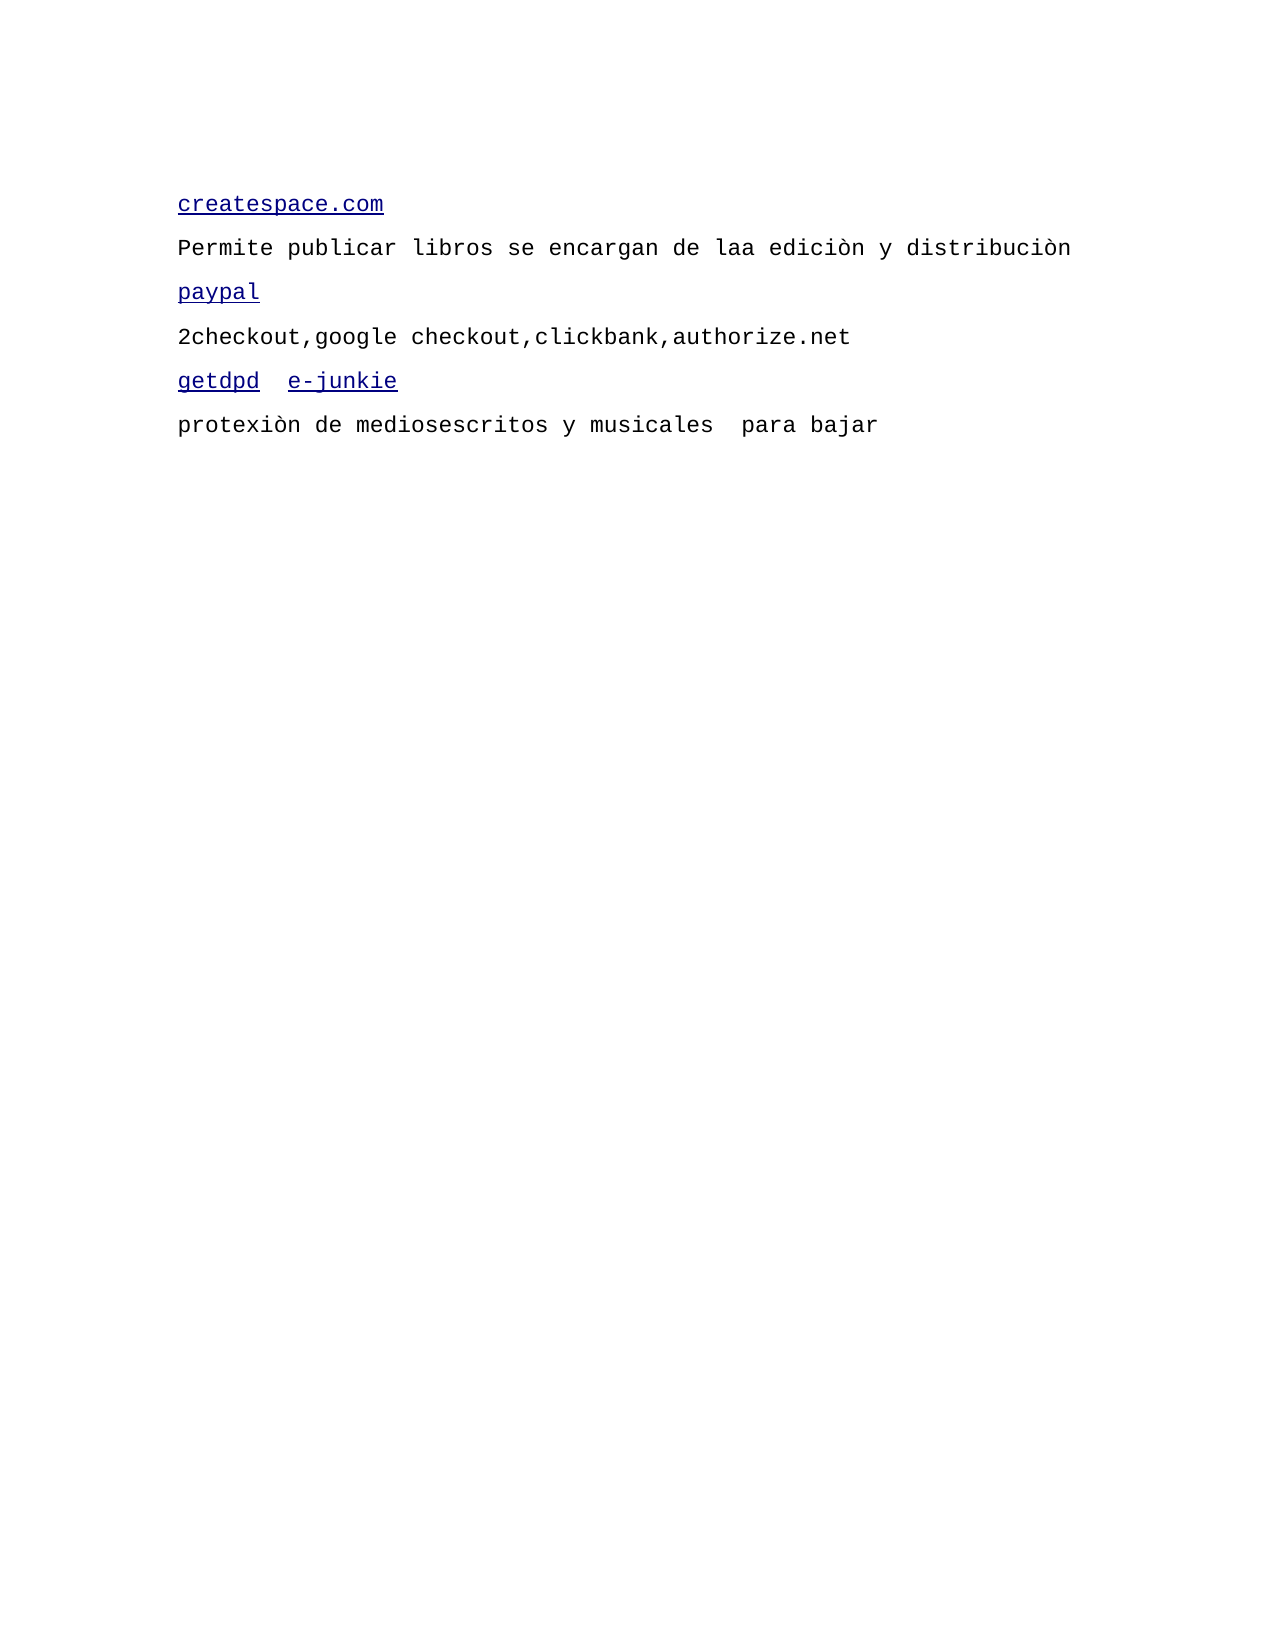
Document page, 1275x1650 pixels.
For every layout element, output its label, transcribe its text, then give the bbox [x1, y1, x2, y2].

text protexiòn de mediosescritos y musicales para bajar [177, 414, 1098, 440]
text getdpd e-junkie [177, 369, 1098, 395]
text paypal [177, 281, 1098, 307]
text createspace.com [177, 192, 1098, 218]
text Permite publicar libros se encargan de laa ediciòn y distribuciòn [177, 236, 1098, 262]
text 2checkout,google checkout,clickbank,authorize.net [177, 325, 1098, 351]
